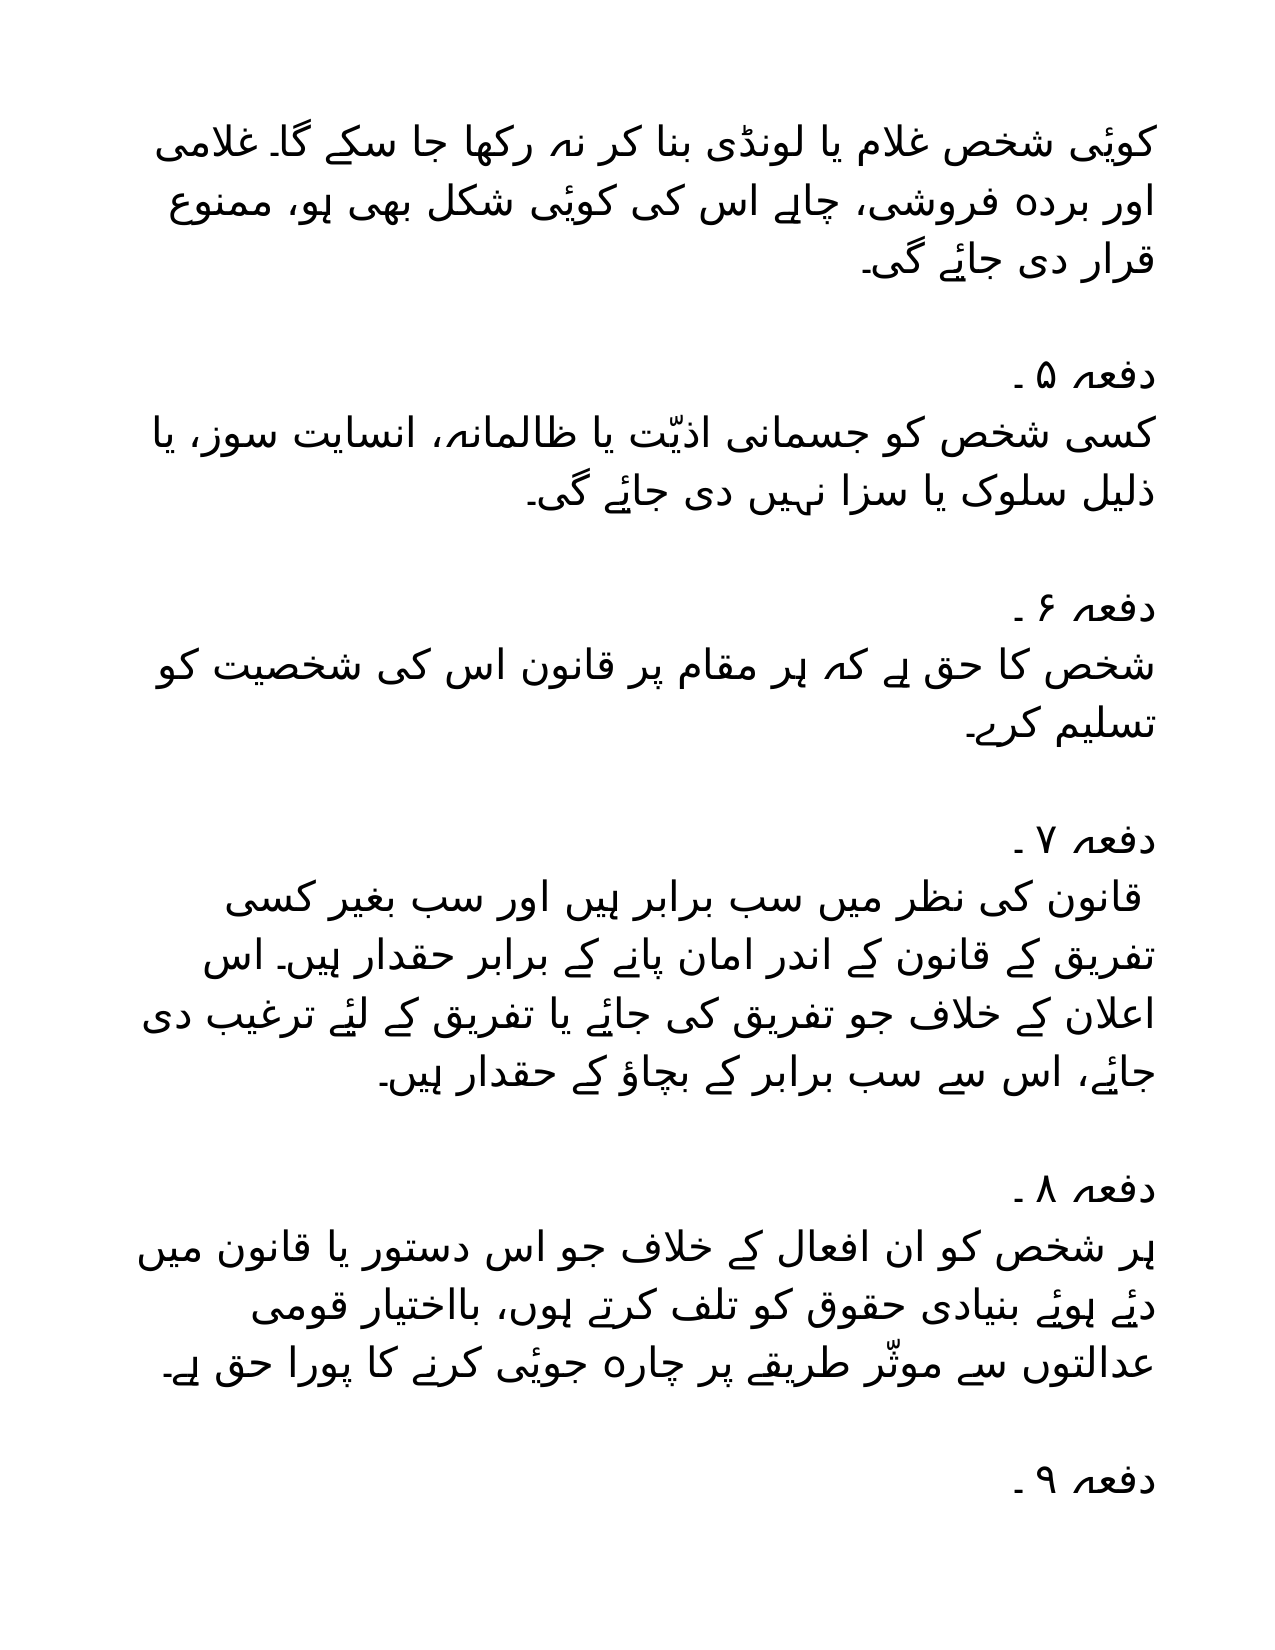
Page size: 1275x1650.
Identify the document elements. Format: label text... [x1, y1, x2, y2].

text دفعہ ۷ ۔ [118, 815, 1157, 863]
text قانون کی نظر میں سب برابر ہیں اور سب بغیر کسی تفریق کے قانون کے اندر امان پانے کے برابر حقدار ہیں۔ اس اعلان کے خلاف جو تفریق کی جایٔے یا تفریق کے لیٔے ترغیب دی جایٔے، اس سے سب برابر کے بچاؤ کے حقدار ہیں۔ [118, 873, 1157, 1096]
text دفعہ ۸ ۔ [118, 1164, 1157, 1213]
text دفعہ ۶ ۔ [118, 582, 1157, 631]
text کسی شخص کو جسمانی اذیّت یا ظالمانہ، انسایت سوز، یا ذلیل سلوک یا سزا نہیں دی جایٔے گی۔ [118, 408, 1157, 515]
text شخص کا حق ہے کہ ہر مقام پر قانون اس کی شخصیت کو تسلیم کرے۔ [118, 641, 1157, 747]
text کویٔی شخص غلام یا لونڈی بنا کر نہ رکھا جا سکے گا۔ غلامی اور بردہ فروشی، چاہے اس کی کویٔی شکل بھی ہو، ممنوع قرار دی جایٔے گی۔ [118, 118, 1157, 283]
text دفعہ ۹ ۔ [118, 1454, 1157, 1503]
text ہر شخص کو ان افعال کے خلاف جو اس دستور یا قانون میں دیٔے ہویٔے بنیادی حقوق کو تلف کرتے ہوں، بااختیار قومی عدالتوں سے موثّر طریقے پر چارہ جویٔی کرنے کا پورا حق ہے۔ [118, 1222, 1157, 1387]
text دفعہ ۵ ۔ [118, 350, 1157, 399]
